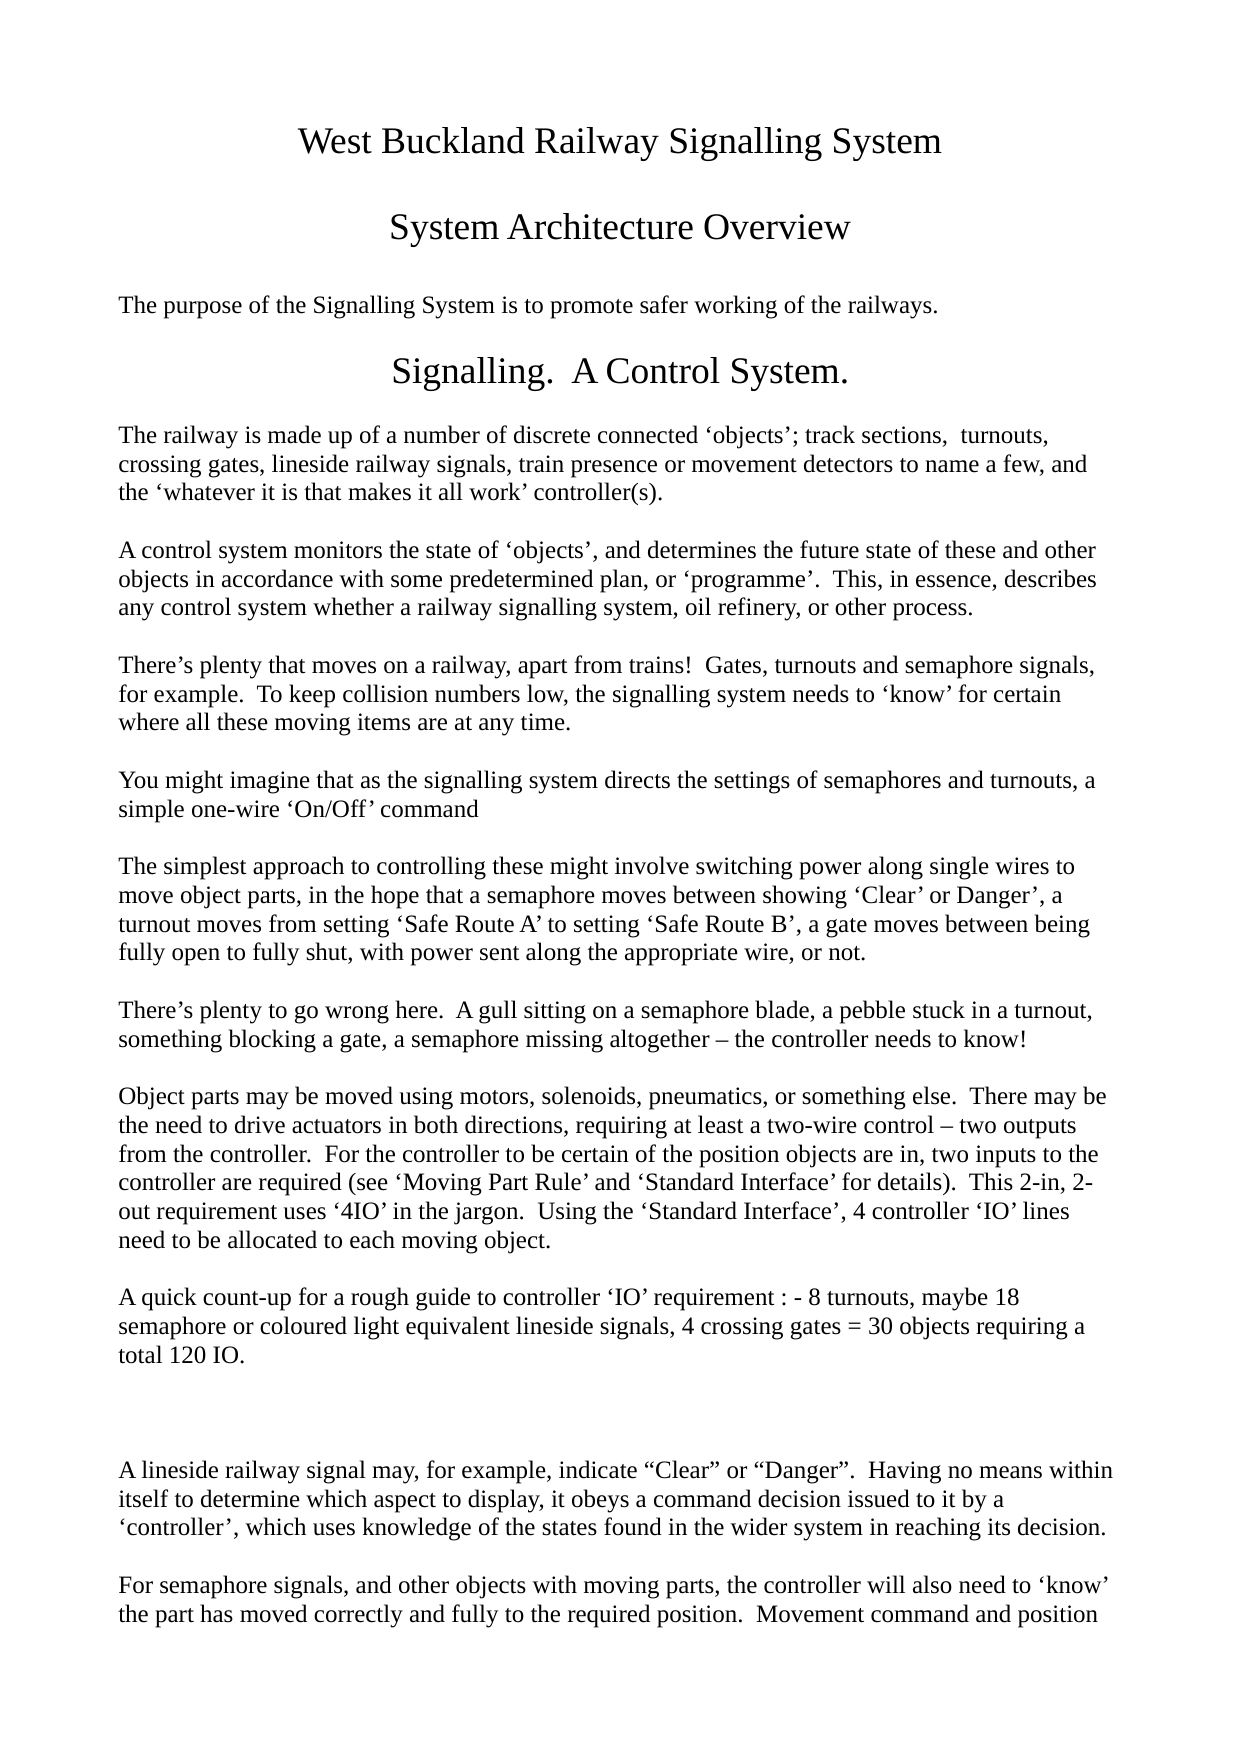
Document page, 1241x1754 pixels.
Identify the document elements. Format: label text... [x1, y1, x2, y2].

text The simplest approach to controlling these might involve switching power along single wires to move object parts, in the hope that a semaphore moves between showing ‘Clear’ or Danger’, a turnout moves from setting ‘Safe Route A’ to setting ‘Safe Route B’, a gate moves between being fully open to fully shut, with power sent along the appropriate wire, or not. [118, 851, 1122, 966]
text A control system monitors the state of ‘objects’, and determines the future state of these and other objects in accordance with some predetermined plan, or ‘programme’. This, in essence, describes any control system whether a railway signalling system, oil refinery, or other process. [118, 535, 1122, 621]
text You might imagine that as the signalling system directs the settings of semaphores and turnouts, a simple one-wire ‘On/Off’ command [118, 765, 1122, 822]
text The railway is made up of a number of discrete connected ‘objects’; track sections, turnouts, crossing gates, lineside railway signals, train presence or movement detectors to name a few, and the ‘whatever it is that makes it all work’ controller(s). [118, 420, 1122, 506]
text There’s plenty to go wrong here. A gull sitting on a semaphore blade, a pebble stuck in a turnout, something blocking a gate, a semaphore missing altogether – the controller needs to know! [118, 995, 1122, 1052]
text Object parts may be moved using motors, solenoids, pneumatics, or something else. There may be the need to drive actuators in both directions, requiring at least a two-wire control – two outputs from the controller. For the controller to be certain of the position objects are in, two inputs to the controller are required (see ‘Moving Part Rule’ and ‘Standard Interface’ for details). This 2-in, 2-out requirement uses ‘4IO’ in the jargon. Using the ‘Standard Interface’, 4 controller ‘IO’ lines need to be allocated to each moving object. [118, 1081, 1122, 1254]
text System Architecture Overview [118, 204, 1122, 247]
text Signalling. A Control System. [118, 348, 1122, 391]
text A lineside railway signal may, for example, indicate “Clear” or “Danger”. Having no means within itself to determine which aspect to display, it obeys a command decision issued to it by a ‘controller’, which uses knowledge of the states found in the wider system in reaching its decision. [118, 1455, 1122, 1541]
text A quick count-up for a rough guide to controller ‘IO’ requirement : - 8 turnouts, maybe 18 semaphore or coloured light equivalent lineside signals, 4 crossing gates = 30 objects requiring a total 120 IO. [118, 1282, 1122, 1369]
text For semaphore signals, and other objects with moving parts, the controller will also need to ‘know’ the part has moved correctly and fully to the required position. Movement command and position [118, 1570, 1122, 1627]
text The purpose of the Signalling System is to promote safer working of the railways. [118, 291, 1122, 319]
text There’s plenty that moves on a railway, apart from trains! Gates, turnouts and semaphore signals, for example. To keep collision numbers low, the signalling system needs to ‘know’ for certain where all these moving items are at any time. [118, 650, 1122, 736]
text West Buckland Railway Signalling System [118, 118, 1122, 161]
